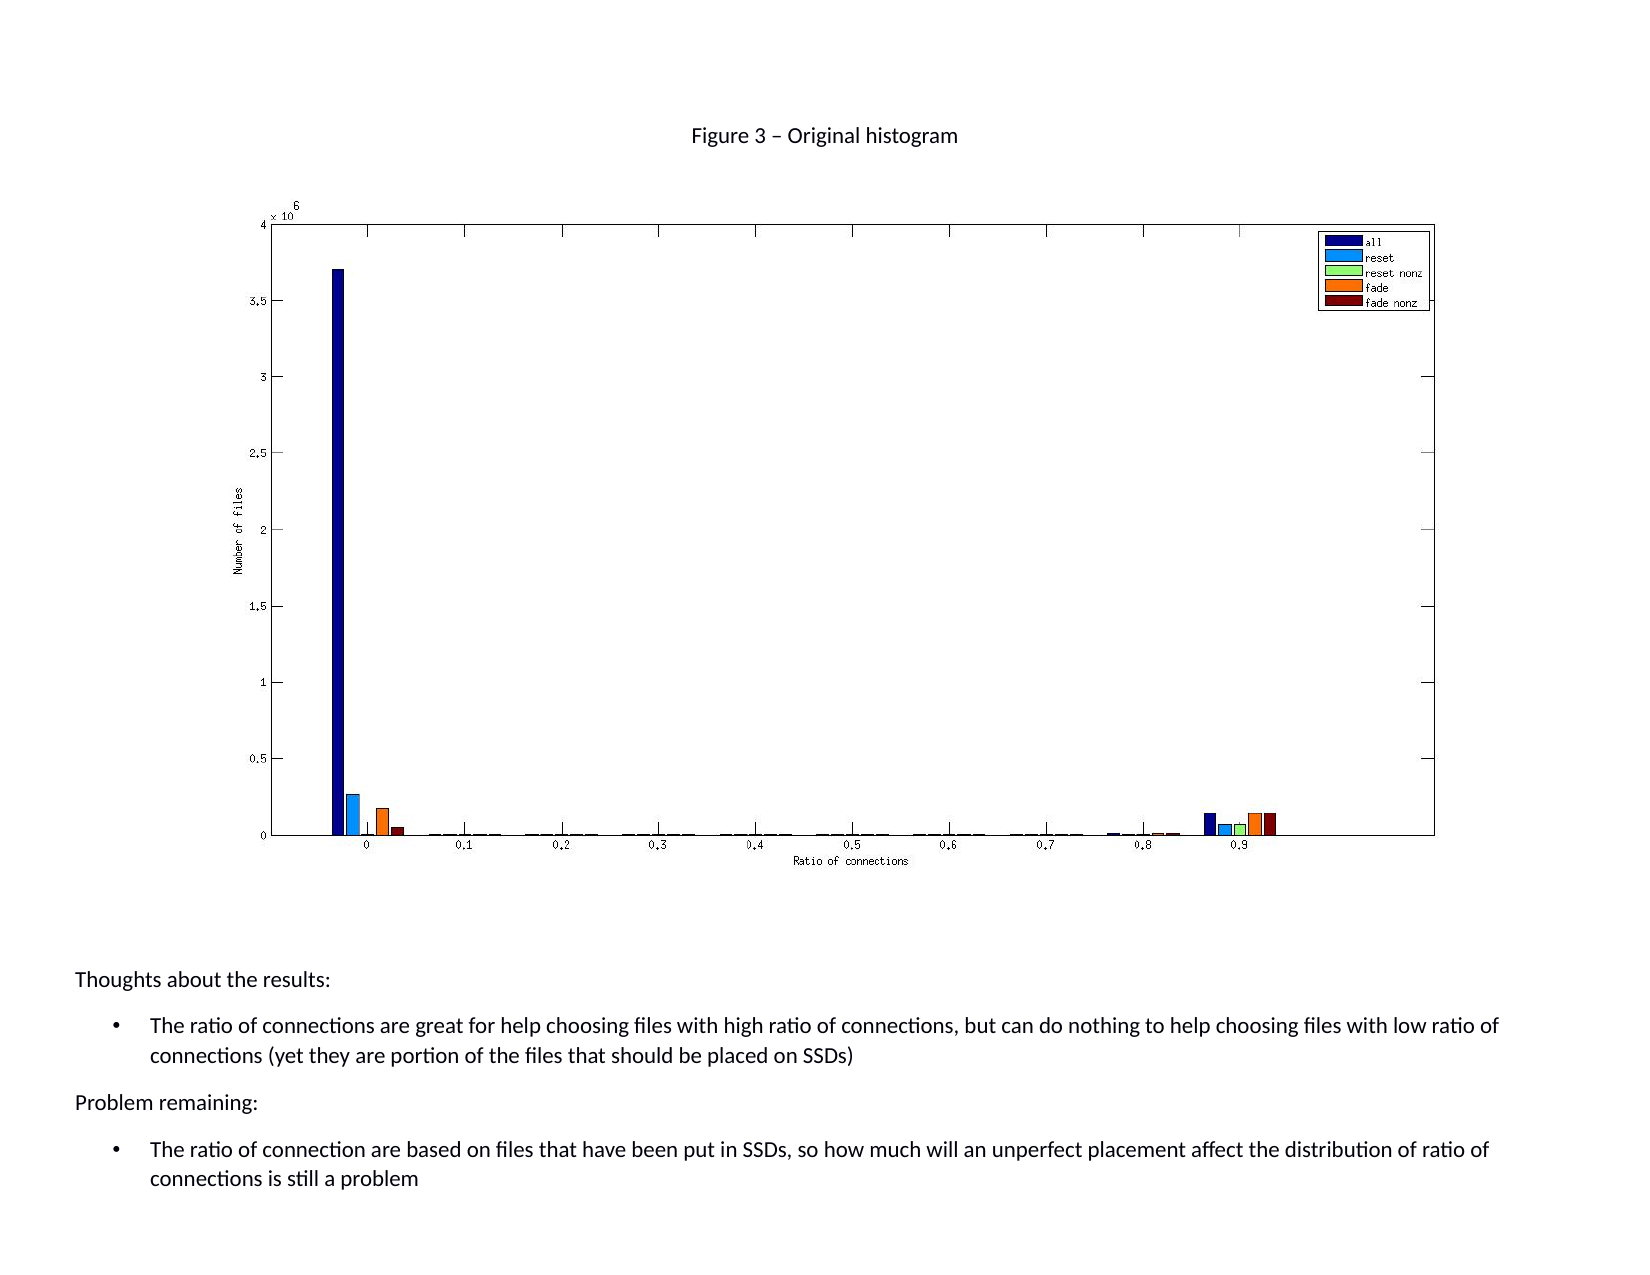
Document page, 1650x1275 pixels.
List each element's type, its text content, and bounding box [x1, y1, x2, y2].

text Thoughts about the results: [75, 965, 1575, 993]
list The ratio of connection are based on files that have been put in SSDs, so how much will an unperfect placement affect the distribution of ratio of connections is still a problem [112, 1135, 1575, 1193]
picture [75, 168, 1575, 917]
list The ratio of connections are great for help choosing files with high ratio of connections, but can do nothing to help choosing files with low ratio of connections (yet they are portion of the files that should be placed on SSDs) [112, 1012, 1575, 1069]
text Problem remaining: [75, 1088, 1575, 1116]
text Figure 3 – Original histogram [75, 122, 1575, 149]
